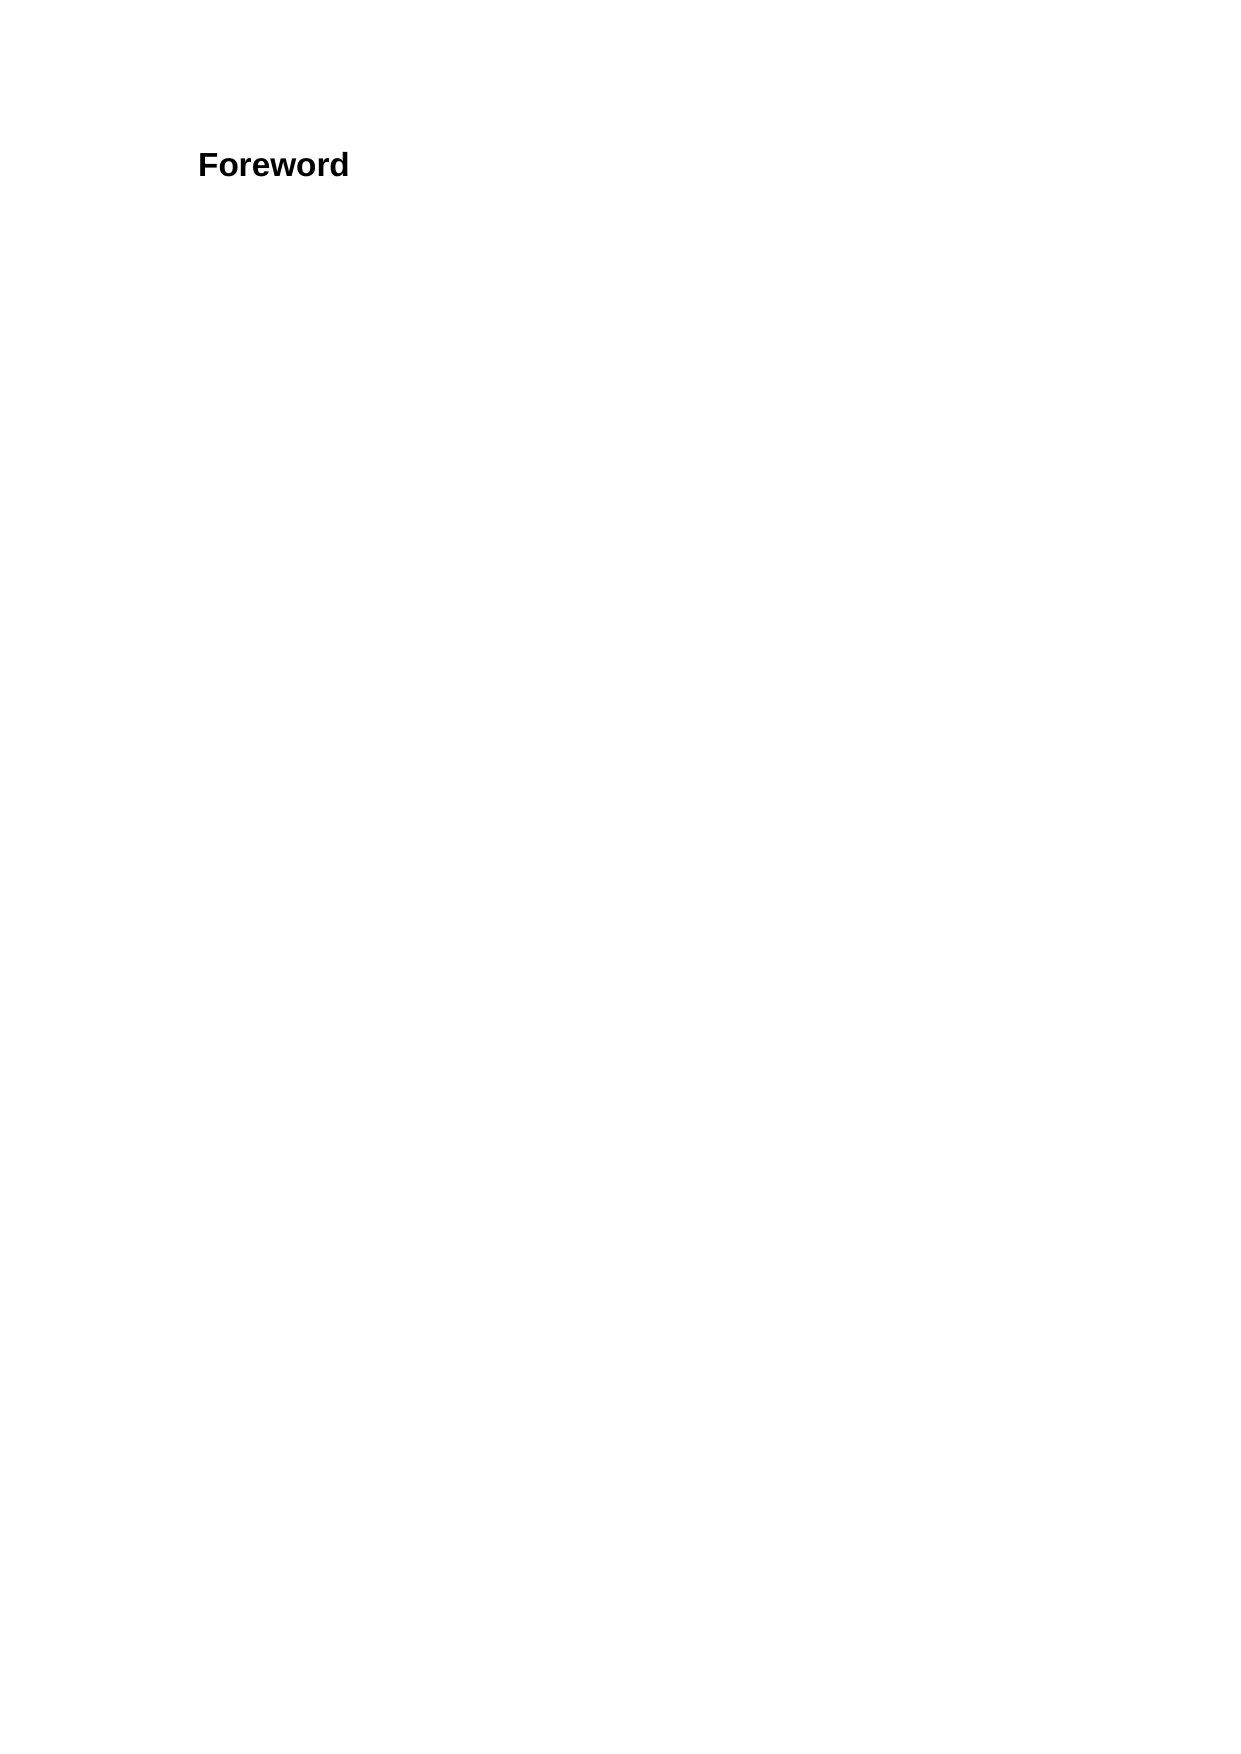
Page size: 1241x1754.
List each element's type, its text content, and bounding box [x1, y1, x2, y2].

subtitle Foreword [198, 145, 1119, 183]
